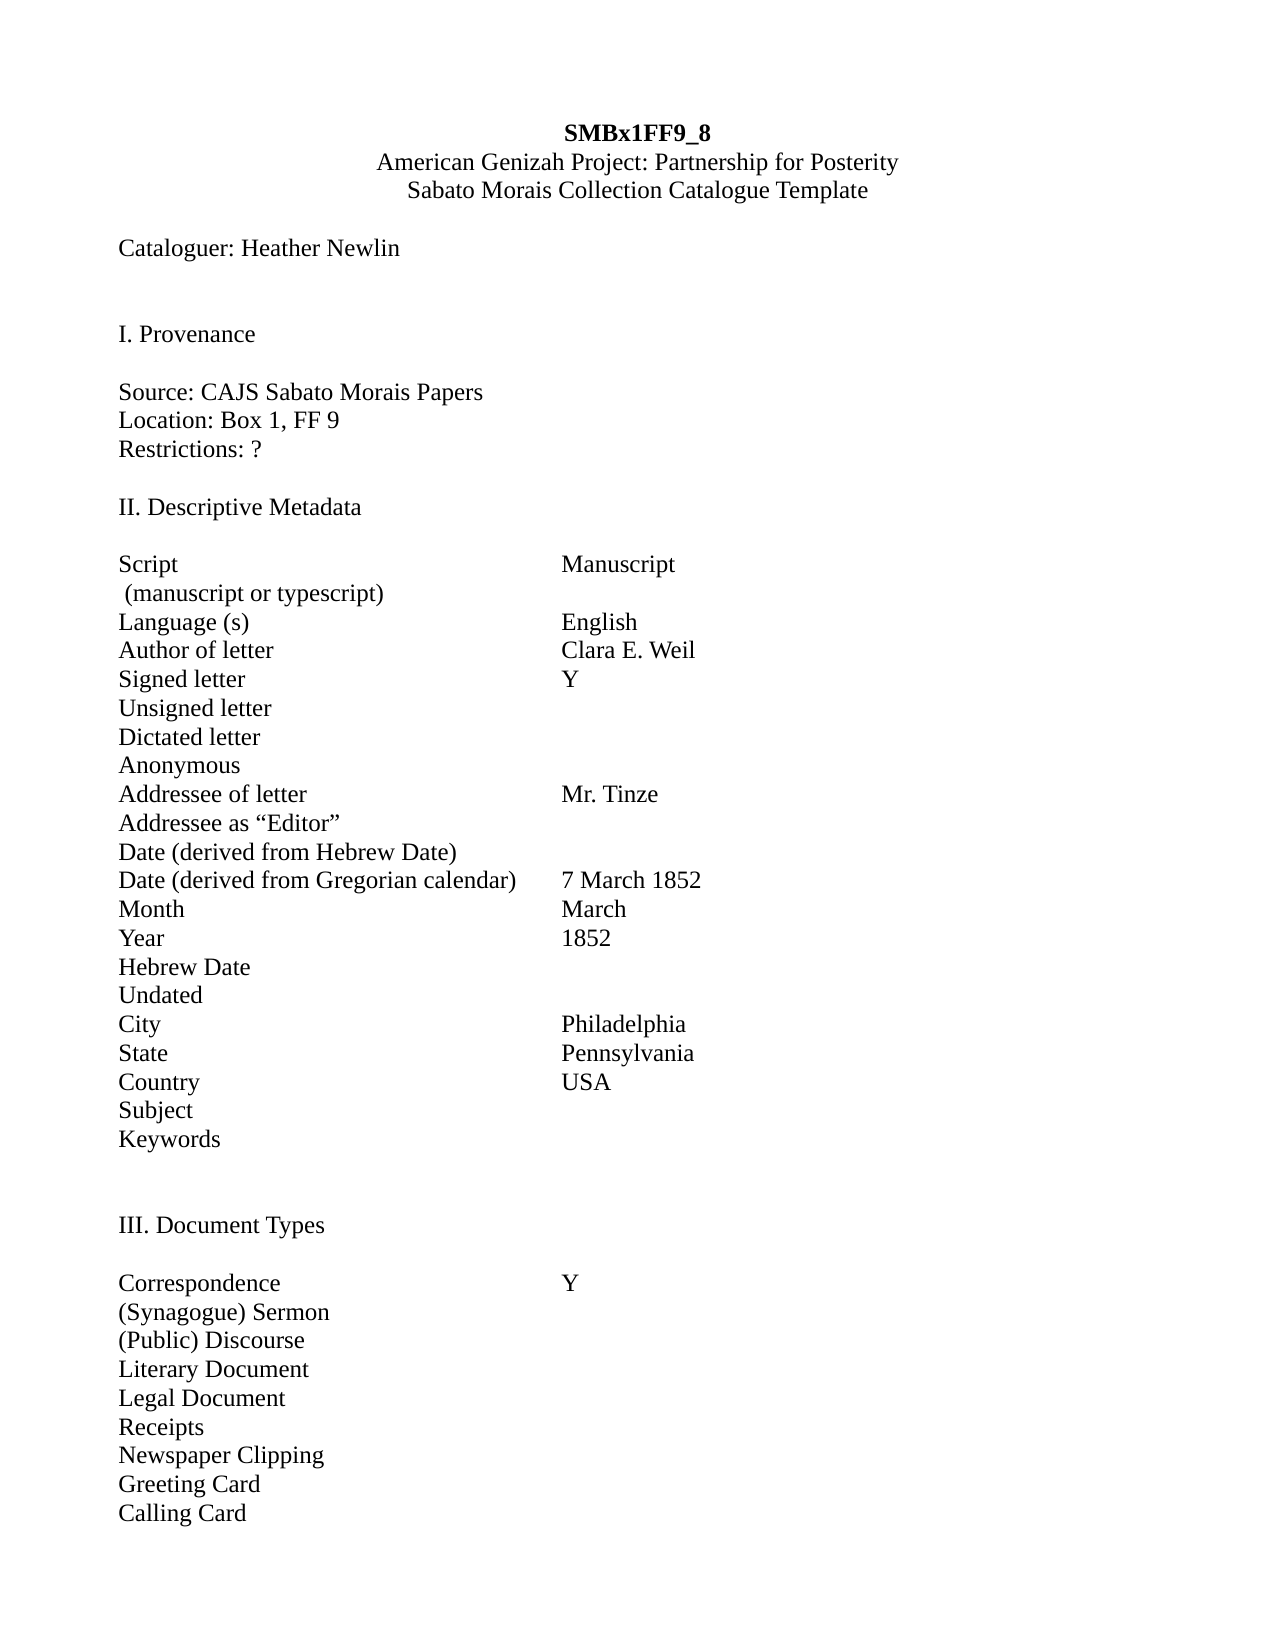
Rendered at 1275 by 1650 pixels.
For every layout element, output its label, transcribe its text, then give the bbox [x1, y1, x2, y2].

text Correspondence Y [118, 1268, 1157, 1297]
text Date (derived from Gregorian calendar) 7 March 1852 [118, 866, 1157, 894]
text Language (s) English [118, 607, 1157, 636]
text Literary Document [118, 1354, 1157, 1383]
text City Philadelphia [118, 1009, 1157, 1038]
text Month March [118, 894, 1157, 923]
text Source: CAJS Sabato Morais Papers [118, 377, 1157, 406]
text Restrictions: ? [118, 434, 1157, 463]
text III. Document Types [118, 1211, 1157, 1239]
text Keywords [118, 1124, 1157, 1153]
text (manuscript or typescript) [118, 578, 1157, 607]
text Date (derived from Hebrew Date) [118, 837, 1157, 866]
text Addressee of letter Mr. Tinze [118, 779, 1157, 808]
text Author of letter Clara E. Weil [118, 636, 1157, 664]
text Calling Card [118, 1498, 1157, 1527]
text American Genizah Project: Partnership for Posterity [118, 147, 1157, 176]
text (Synagogue) Sermon [118, 1297, 1157, 1326]
text Legal Document [118, 1383, 1157, 1412]
text Location: Box 1, FF 9 [118, 406, 1157, 434]
text Greeting Card [118, 1469, 1157, 1498]
text Cataloguer: Heather Newlin [118, 233, 1157, 262]
text Country USA [118, 1067, 1157, 1096]
text Sabato Morais Collection Catalogue Template [118, 176, 1157, 204]
text Hebrew Date [118, 952, 1157, 981]
text Undated [118, 981, 1157, 1009]
text Receipts [118, 1412, 1157, 1441]
text SMBx1FF9_8 [118, 118, 1157, 147]
text Subject [118, 1096, 1157, 1124]
text Signed letter Y [118, 664, 1157, 693]
text Anonymous [118, 751, 1157, 779]
text Script Manuscript [118, 549, 1157, 578]
text State Pennsylvania [118, 1038, 1157, 1067]
text I. Provenance [118, 319, 1157, 348]
text Addressee as “Editor” [118, 808, 1157, 837]
text Dictated letter [118, 722, 1157, 751]
text Newspaper Clipping [118, 1441, 1157, 1469]
text Unsigned letter [118, 693, 1157, 722]
text (Public) Discourse [118, 1326, 1157, 1354]
text II. Descriptive Metadata [118, 492, 1157, 521]
text Year 1852 [118, 923, 1157, 952]
